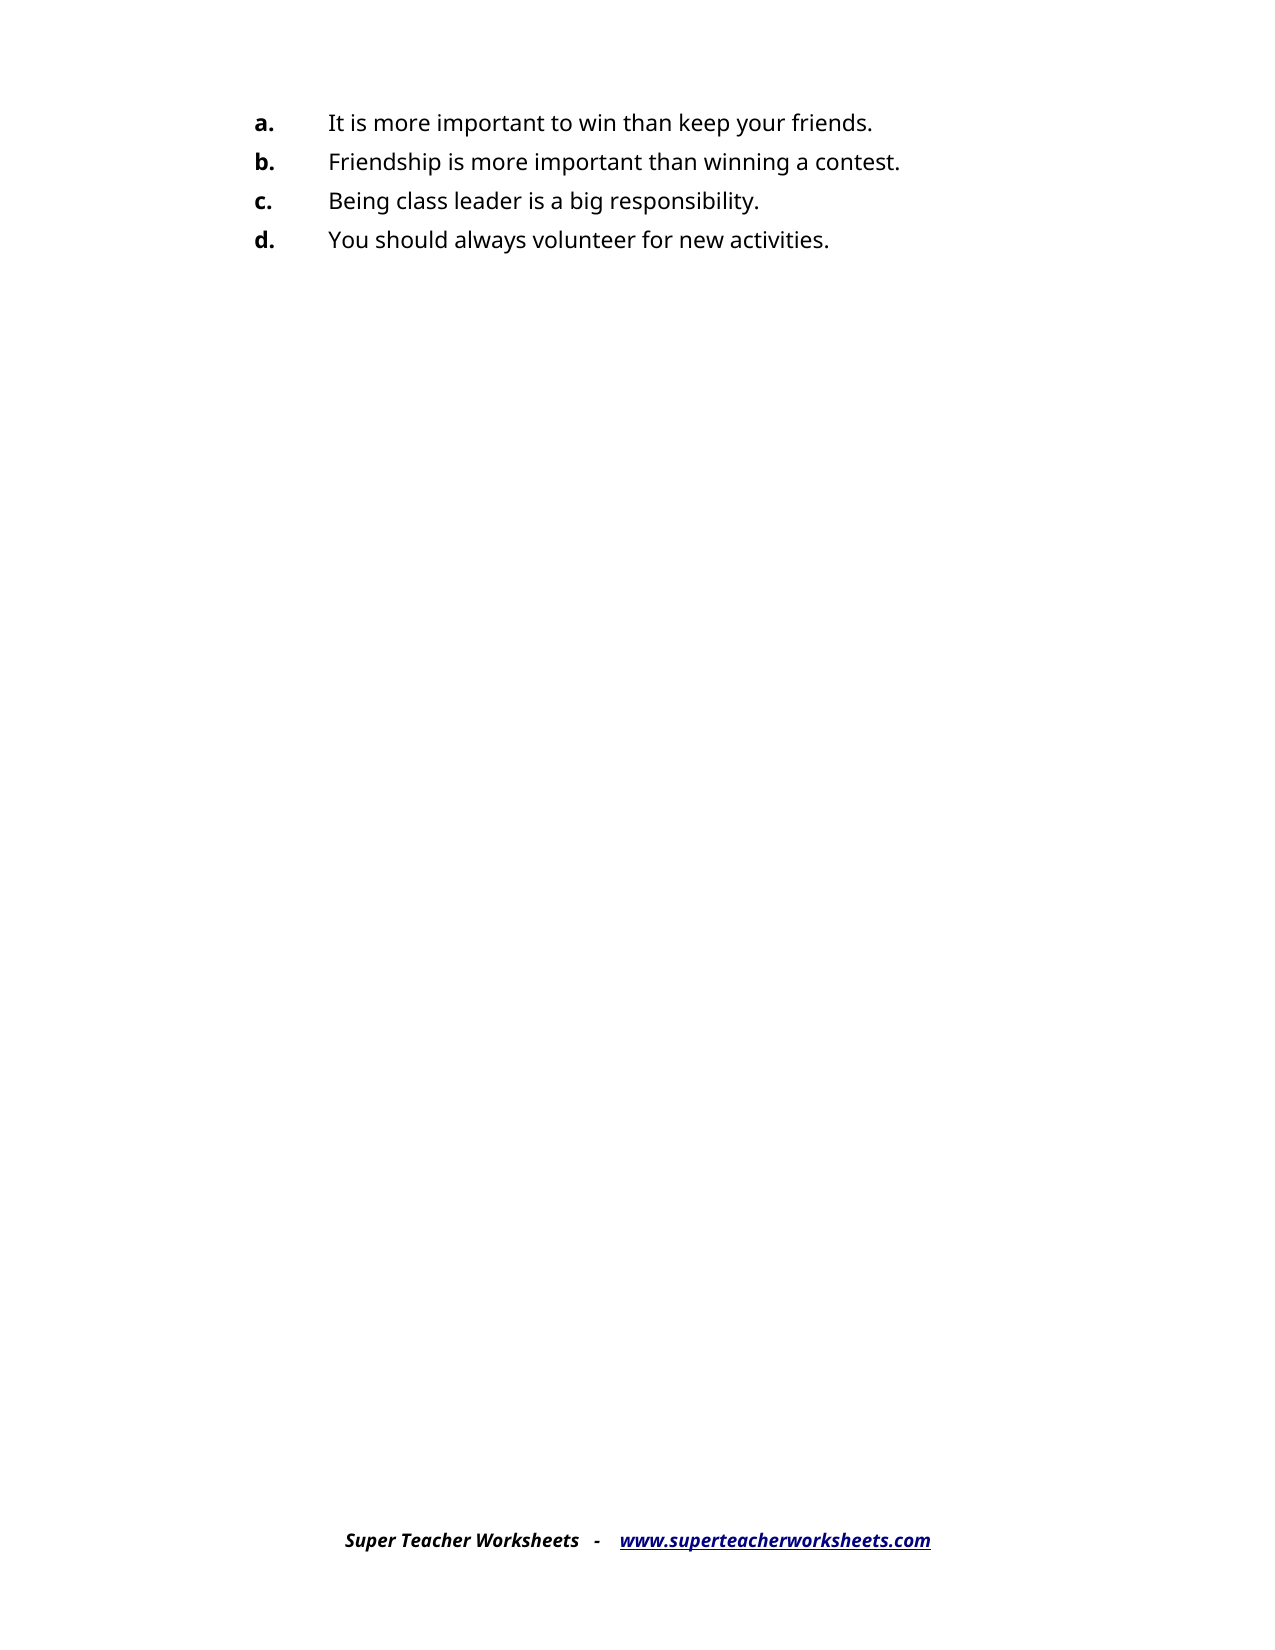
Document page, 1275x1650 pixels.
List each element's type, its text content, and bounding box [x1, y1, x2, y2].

text a. It is more important to win than keep your friends. [106, 106, 1171, 138]
text d. You should always volunteer for new activities. [106, 224, 1171, 255]
text c. Being class leader is a big responsibility. [106, 184, 1171, 216]
text b. Friendship is more important than winning a contest. [106, 146, 1171, 177]
